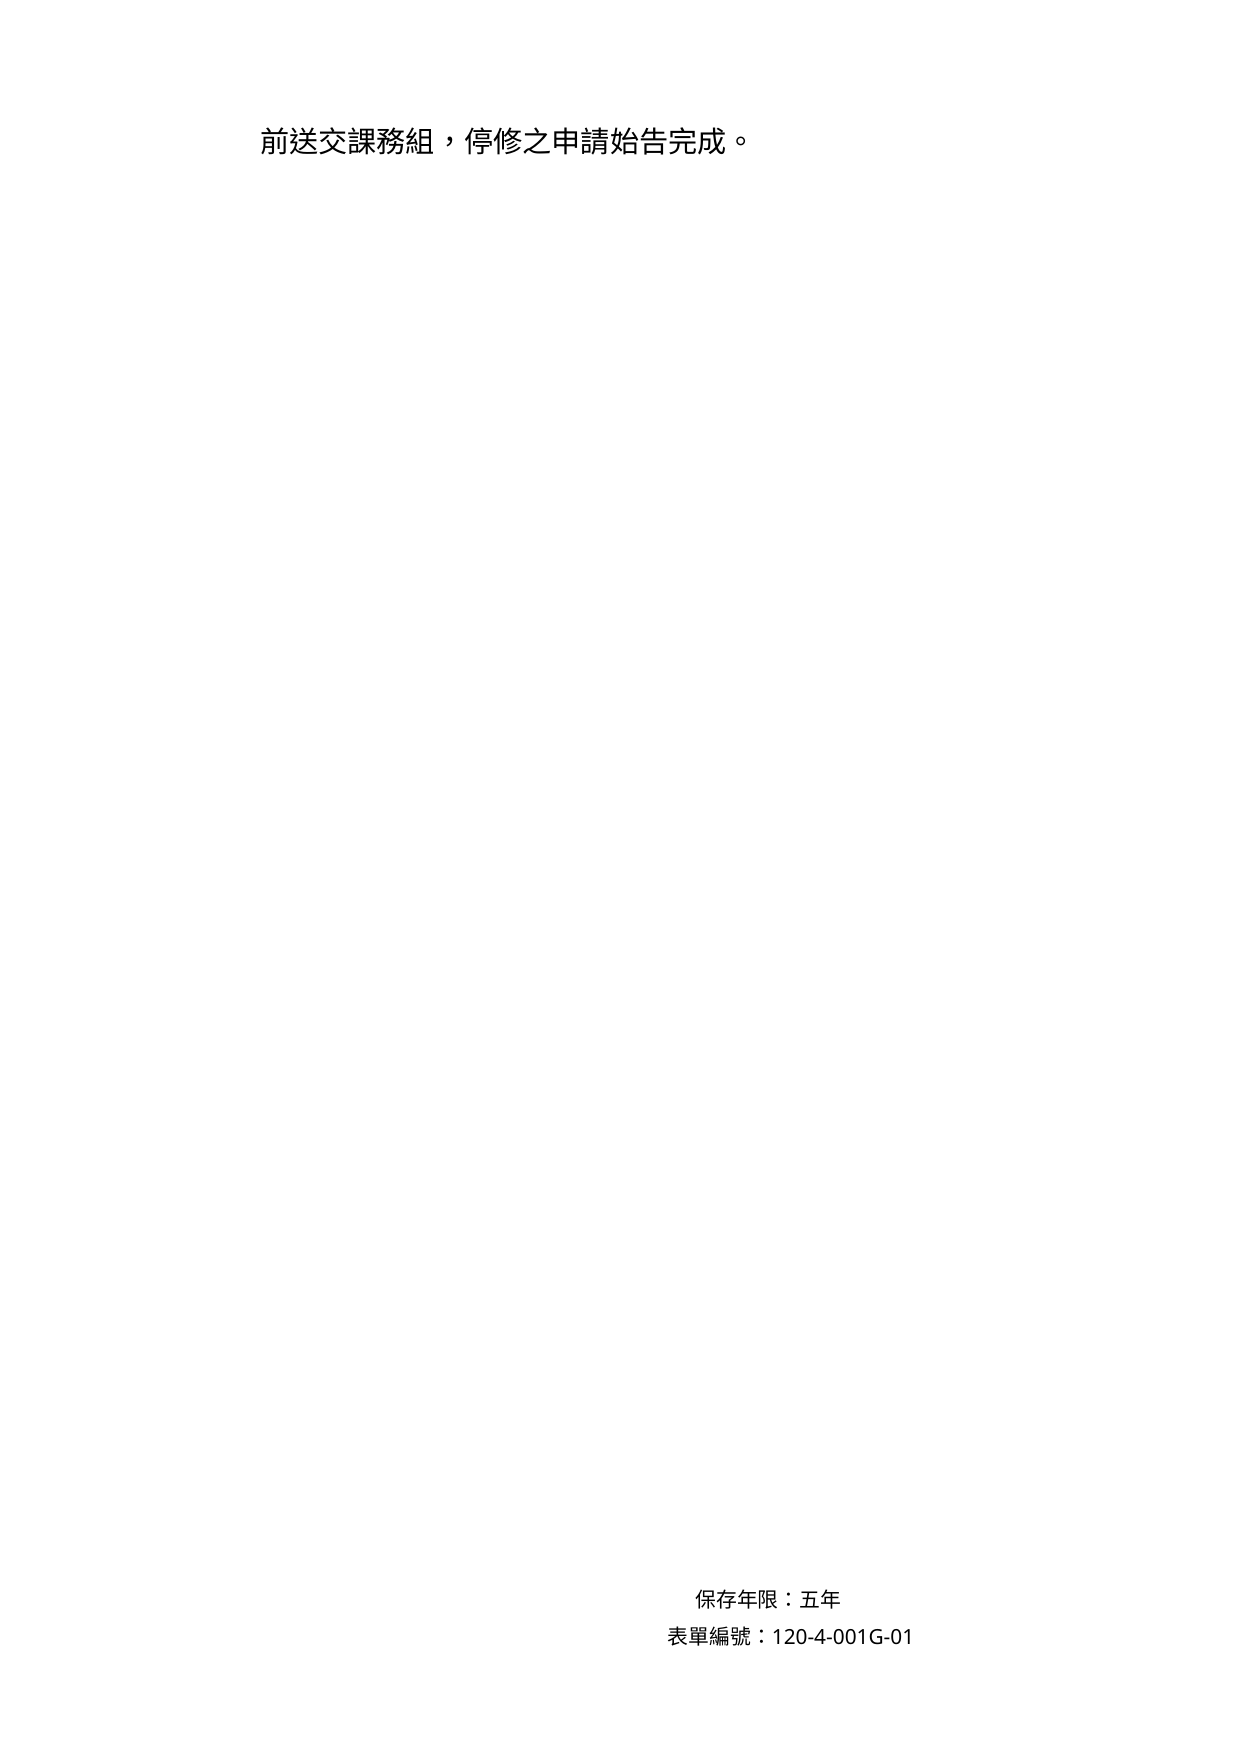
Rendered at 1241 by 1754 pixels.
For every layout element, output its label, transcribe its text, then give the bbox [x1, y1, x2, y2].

text 前送交課務組，停修之申請始告完成。 [231, 118, 1122, 160]
